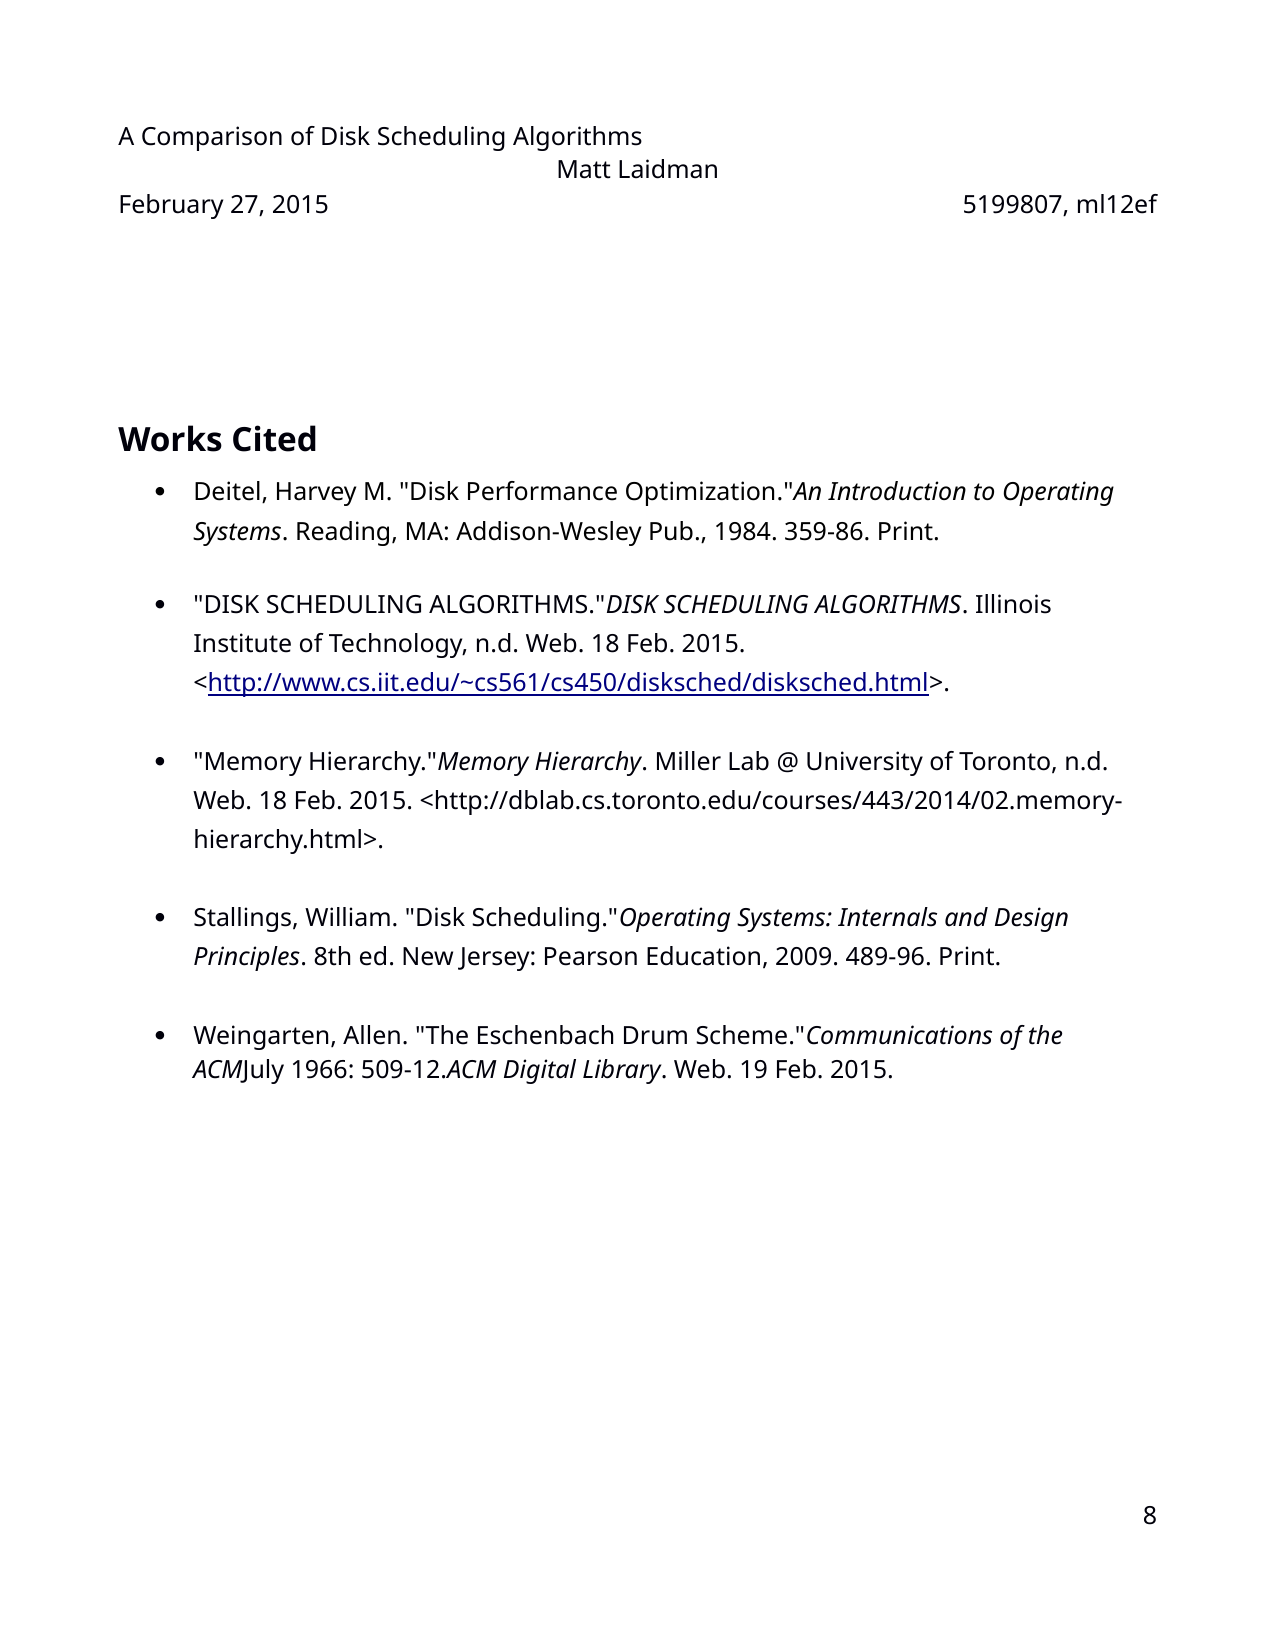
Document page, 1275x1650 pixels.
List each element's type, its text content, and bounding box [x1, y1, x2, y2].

list Deitel, Harvey M. "Disk Performance Optimization."An Introduction to Operating Systems. Reading, MA: Addison-Wesley Pub., 1984. 359-86. Print. [156, 474, 1157, 547]
list Stallings, William. "Disk Scheduling."Operating Systems: Internals and Design Principles. 8th ed. New Jersey: Pearson Education, 2009. 489-96. Print. [156, 900, 1157, 973]
subtitle Works Cited [118, 416, 1157, 462]
list Weingarten, Allen. "The Eschenbach Drum Scheme."Communications of the ACMJuly 1966: 509-12.ACM Digital Library. Web. 19 Feb. 2015. [156, 1017, 1157, 1085]
list "DISK SCHEDULING ALGORITHMS."DISK SCHEDULING ALGORITHMS. Illinois Institute of Technology, n.d. Web. 18 Feb. 2015. <http://www.cs.iit.edu/~cs561/cs450/disksched/disksched.html>. [156, 586, 1157, 699]
list "Memory Hierarchy."Memory Hierarchy. Miller Lab @ University of Toronto, n.d. Web. 18 Feb. 2015. <http://dblab.cs.toronto.edu/courses/443/2014/02.memory-hierarchy.html>. [156, 743, 1157, 856]
